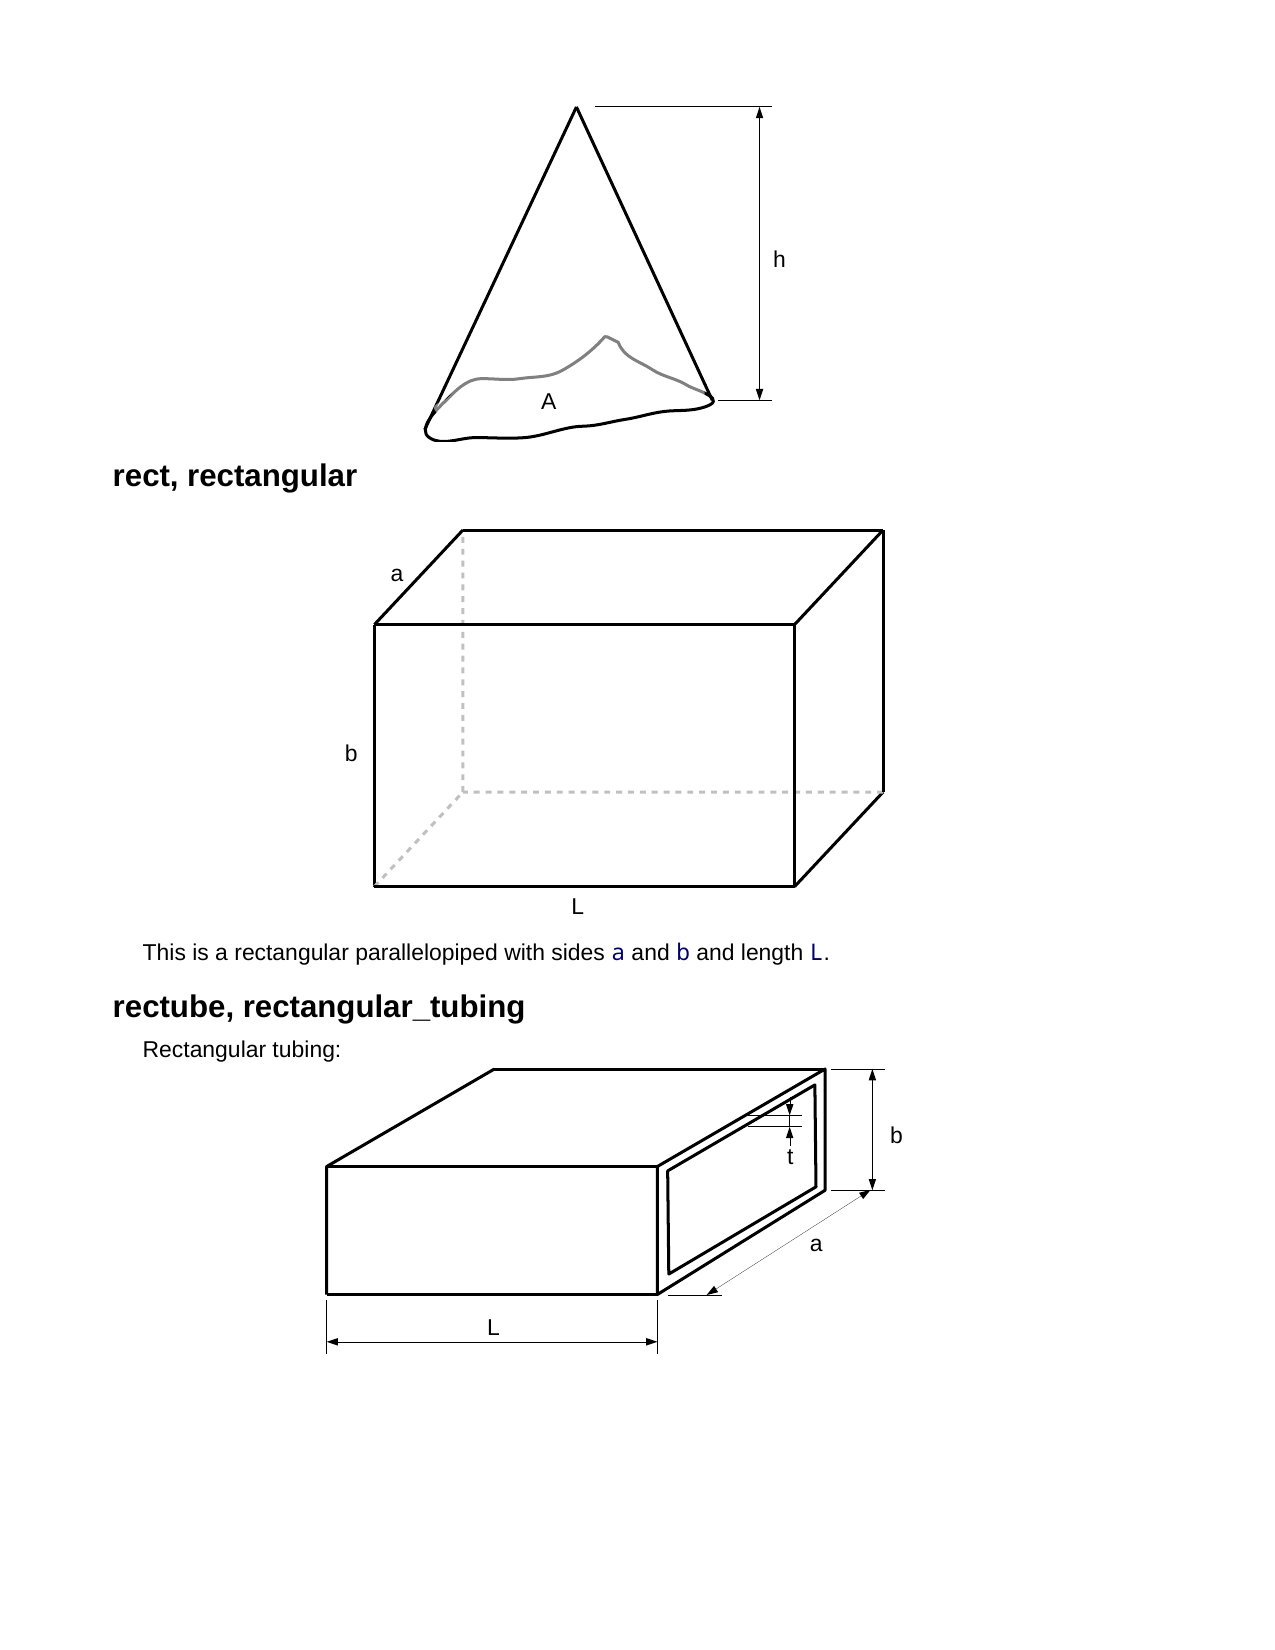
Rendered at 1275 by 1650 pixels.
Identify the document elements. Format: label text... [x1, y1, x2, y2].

subtitle rectube, rectangular_tubing [112, 988, 1162, 1024]
subtitle rect, rectangular [112, 112, 1162, 493]
text This is a rectangular parallelopiped with sides a and b and length L. [142, 505, 1162, 967]
text # Vertical studs for walls. Multiply quantity by 2 because there are [437, 339, 705, 418]
text # Vertical studs for walls. Multiply quantity by 2 because there are [452, 317, 705, 391]
text Rectangular tubing: [142, 1036, 1162, 1062]
